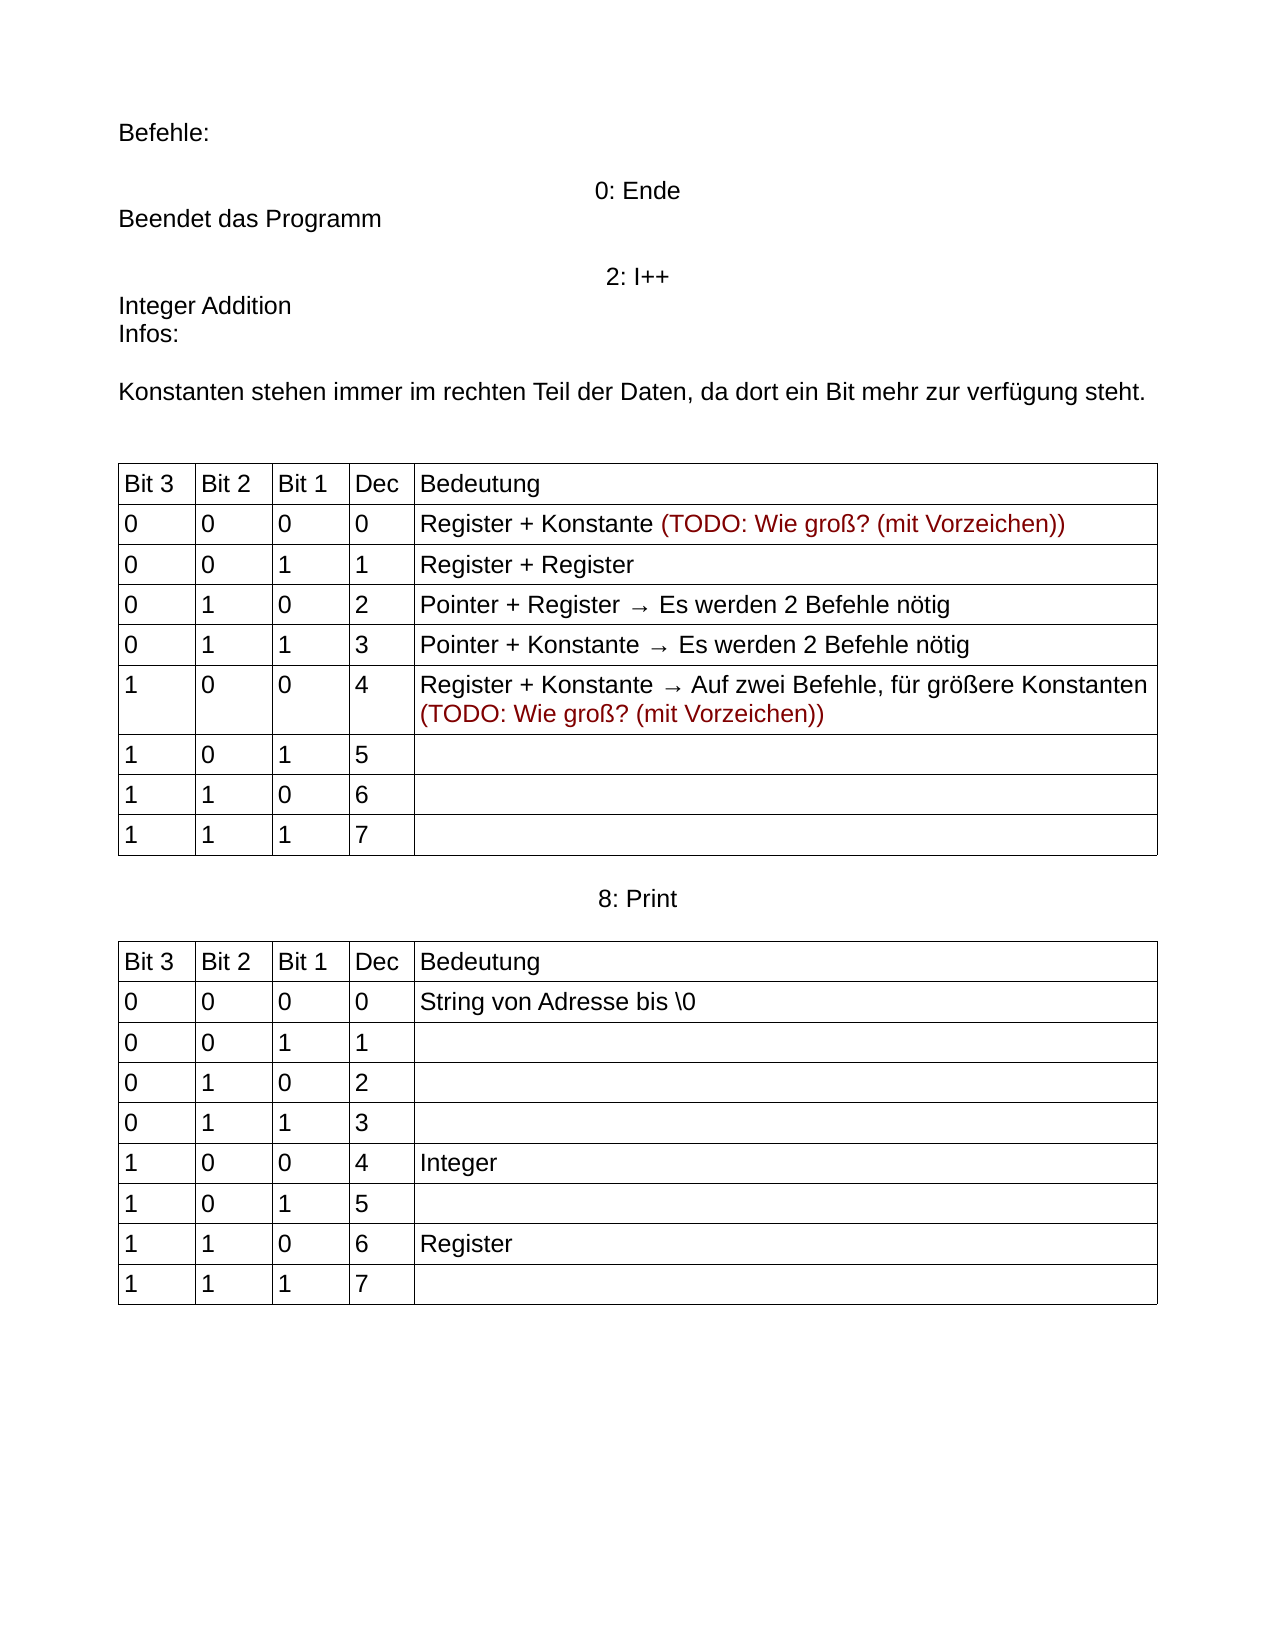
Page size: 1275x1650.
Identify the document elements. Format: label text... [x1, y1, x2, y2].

table_header Bit 3 [119, 942, 195, 981]
table_cell [415, 1063, 1157, 1102]
table_cell 0 [273, 666, 349, 734]
table_cell 0 [196, 545, 272, 584]
table_cell 0 [119, 1063, 195, 1102]
table_cell 1 [350, 1023, 414, 1062]
table_cell 1 [273, 1023, 349, 1062]
table_cell 6 [350, 775, 414, 814]
text 8: Print [118, 883, 1157, 912]
table_cell 0 [273, 585, 349, 624]
table_cell Pointer + Register → Es werden 2 Befehle nötig [415, 585, 1157, 624]
text Beendet das Programm [118, 204, 1157, 233]
table_cell 0 [350, 505, 414, 544]
table_cell 1 [119, 735, 195, 774]
text 2: I++ [118, 262, 1157, 291]
table_header Dec [350, 464, 414, 503]
table_header Bit 1 [273, 942, 349, 981]
table_cell 1 [119, 666, 195, 734]
text Integer Addition [118, 291, 1157, 319]
table_cell [415, 1023, 1157, 1062]
table_cell 4 [350, 1144, 414, 1183]
table_cell 1 [196, 1265, 272, 1304]
table_cell 0 [119, 1103, 195, 1143]
table_cell 0 [196, 982, 272, 1022]
table_cell 0 [119, 1023, 195, 1062]
table_cell 2 [350, 585, 414, 624]
table_cell 0 [196, 666, 272, 734]
table_cell 0 [196, 1023, 272, 1062]
table_cell Register + Register [415, 545, 1157, 584]
table_cell [415, 735, 1157, 774]
table_cell Pointer + Konstante → Es werden 2 Befehle nötig [415, 625, 1157, 665]
table_cell String von Adresse bis \0 [415, 982, 1157, 1022]
table_cell 5 [350, 735, 414, 774]
table_cell 0 [273, 775, 349, 814]
table_cell 0 [273, 1144, 349, 1183]
table_cell 1 [119, 1184, 195, 1223]
table_cell Register [415, 1224, 1157, 1263]
table_cell 1 [273, 1265, 349, 1304]
table_cell 6 [350, 1224, 414, 1263]
table_cell 1 [273, 625, 349, 665]
table_cell 1 [119, 1224, 195, 1263]
table_cell [415, 815, 1157, 855]
table_cell [415, 1184, 1157, 1223]
table_cell 5 [350, 1184, 414, 1223]
table_cell [415, 1265, 1157, 1304]
table_cell 0 [273, 1224, 349, 1263]
table_cell 0 [119, 545, 195, 584]
table_cell 7 [350, 815, 414, 855]
table_cell [415, 1103, 1157, 1143]
table_cell 0 [196, 505, 272, 544]
table_cell Register + Konstante → Auf zwei Befehle, für größere Konstanten (TODO: Wie groß? (mit Vorzeichen)) [415, 666, 1157, 734]
table_header Bedeutung [415, 942, 1157, 981]
text Konstanten stehen immer im rechten Teil der Daten, da dort ein Bit mehr zur verfügung steht. [118, 377, 1157, 406]
text Befehle: [118, 118, 1157, 147]
table_cell 1 [273, 1184, 349, 1223]
table_cell 2 [350, 1063, 414, 1102]
table_header Dec [350, 942, 414, 981]
table_cell 1 [196, 625, 272, 665]
table_cell 1 [196, 1103, 272, 1143]
table_cell 3 [350, 1103, 414, 1143]
table_cell 1 [273, 815, 349, 855]
table_cell Integer [415, 1144, 1157, 1183]
table_cell [415, 775, 1157, 814]
table_cell 0 [119, 982, 195, 1022]
table_header Bit 1 [273, 464, 349, 503]
table_cell 0 [119, 505, 195, 544]
table_cell 0 [273, 1063, 349, 1102]
table_cell 4 [350, 666, 414, 734]
table_header Bit 3 [119, 464, 195, 503]
table_cell 1 [273, 735, 349, 774]
table_cell 1 [350, 545, 414, 584]
table_cell 7 [350, 1265, 414, 1304]
table_header Bedeutung [415, 464, 1157, 503]
table_header Bit 2 [196, 942, 272, 981]
table_cell 1 [196, 1063, 272, 1102]
text 0: Ende [118, 176, 1157, 204]
table_cell Register + Konstante (TODO: Wie groß? (mit Vorzeichen)) [415, 505, 1157, 544]
table_cell 1 [196, 585, 272, 624]
table_cell 0 [273, 982, 349, 1022]
table_cell 0 [196, 1184, 272, 1223]
table_cell 1 [196, 1224, 272, 1263]
table_cell 0 [196, 735, 272, 774]
table_cell 0 [273, 505, 349, 544]
text Infos: [118, 319, 1157, 348]
table_cell 0 [119, 625, 195, 665]
table_cell 1 [119, 775, 195, 814]
table_cell 1 [196, 775, 272, 814]
table_cell 1 [273, 545, 349, 584]
table_cell 1 [119, 815, 195, 855]
table_cell 3 [350, 625, 414, 665]
table_cell 0 [350, 982, 414, 1022]
table_cell 1 [119, 1265, 195, 1304]
table_header Bit 2 [196, 464, 272, 503]
table_cell 1 [273, 1103, 349, 1143]
table_cell 0 [119, 585, 195, 624]
table_cell 0 [196, 1144, 272, 1183]
table_cell 1 [119, 1144, 195, 1183]
table_cell 1 [196, 815, 272, 855]
